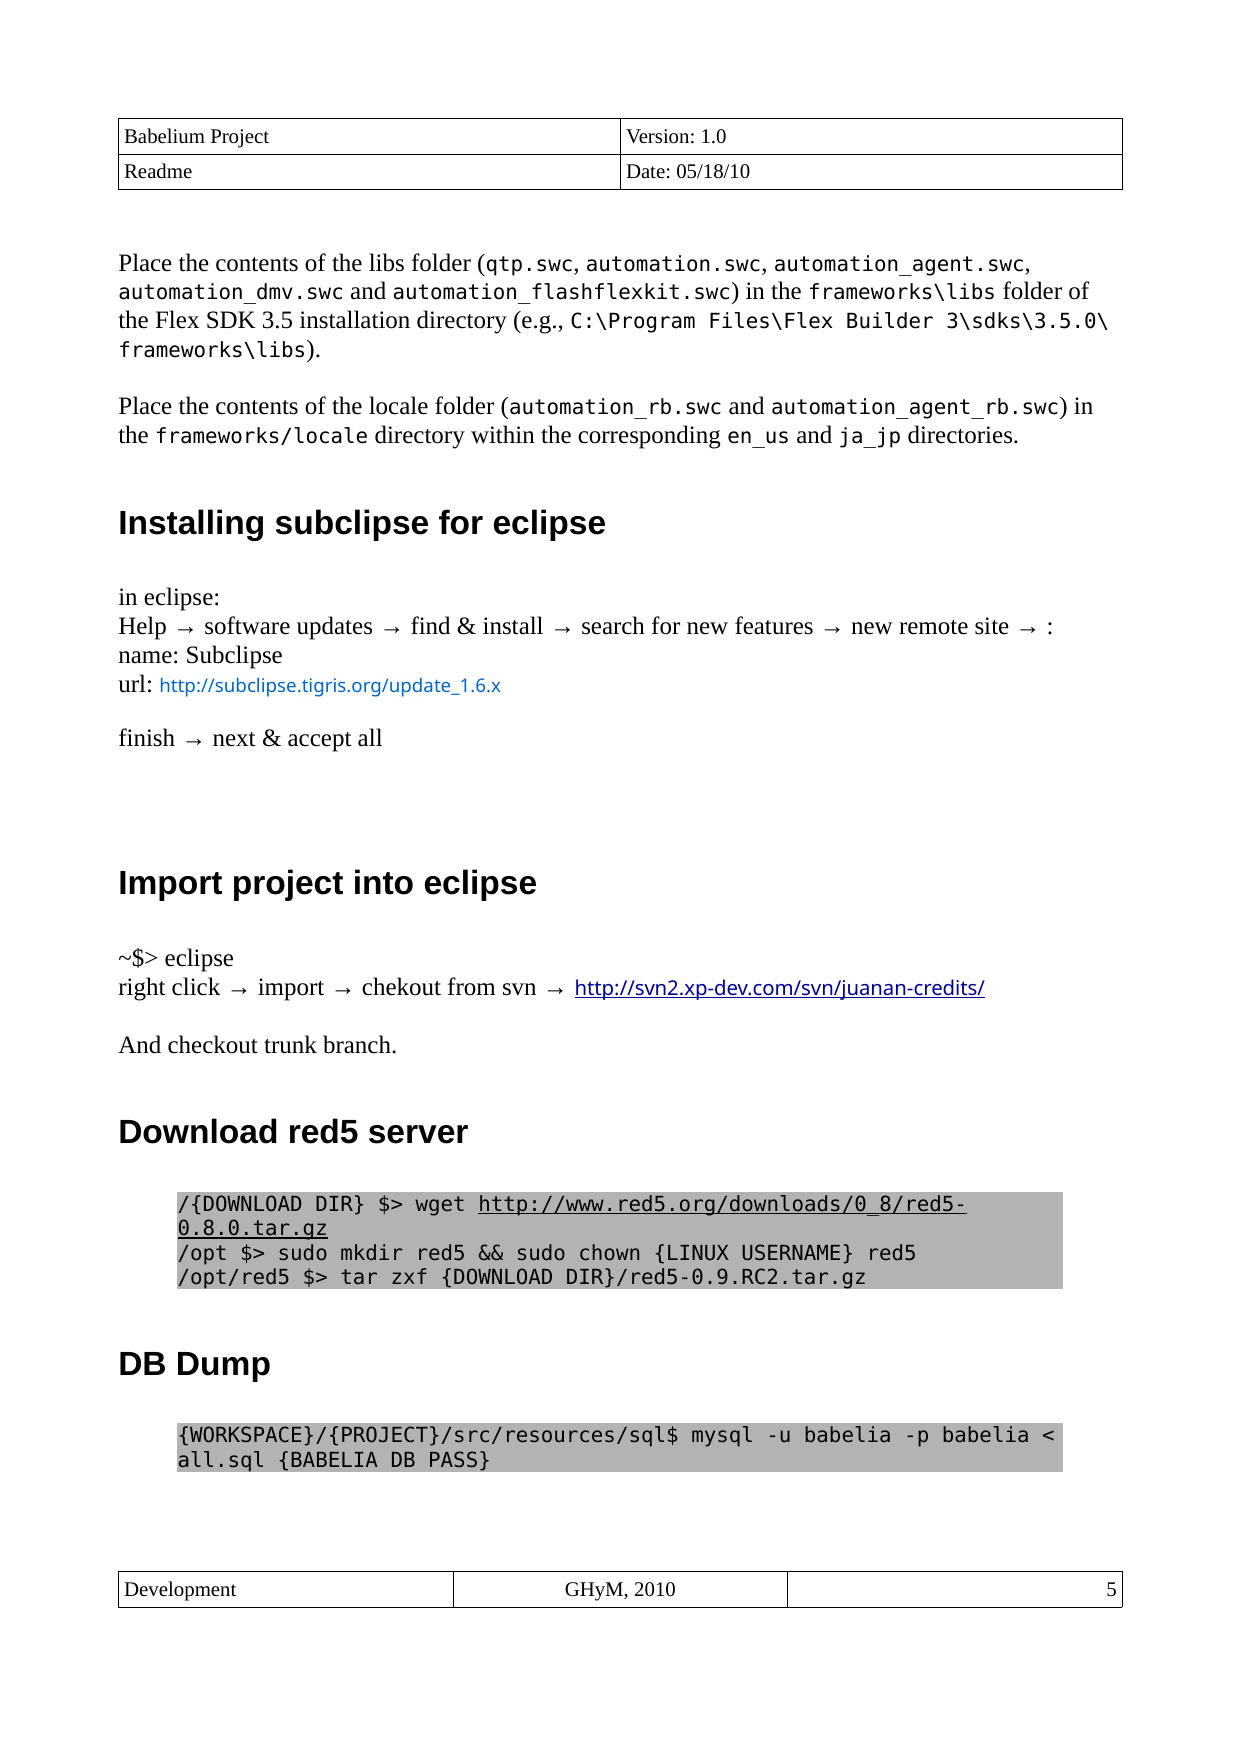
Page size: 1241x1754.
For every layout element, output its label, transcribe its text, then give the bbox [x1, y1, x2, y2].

text ~$> eclipse [118, 943, 1122, 972]
text right click → import → chekout from svn → http://svn2.xp-dev.com/svn/juanan-credits/ [118, 972, 1122, 1001]
text Place the contents of the locale folder (automation_rb.swc and automation_agent_rb.swc) in the frameworks/locale directory within the corresponding en_us and ja_jp directories. [118, 391, 1122, 449]
text And checkout trunk branch. [118, 1030, 1122, 1058]
text url: http://subclipse.tigris.org/update_1.6.x [118, 669, 1122, 697]
text in eclipse: [118, 582, 1122, 611]
text name: Subclipse [118, 640, 1122, 669]
subtitle Import project into eclipse [118, 863, 1122, 902]
subtitle DB Dump [118, 1344, 1122, 1382]
text Place the contents of the libs folder (qtp.swc, automation.swc, automation_agent.swc, automation_dmv.swc and automation_flashflexkit.swc) in the frameworks\libs folder of the Flex SDK 3.5 installation directory (e.g., C:\Program Files\Flex Builder 3\sdks\3.5.0\frameworks\libs). [118, 248, 1122, 391]
subtitle Installing subclipse for eclipse [118, 503, 1122, 541]
text finish → next & accept all [118, 723, 1122, 752]
subtitle Download red5 server [118, 1112, 1122, 1151]
text Help → software updates → find & install → search for new features → new remote site → : [118, 611, 1122, 640]
text /{DOWNLOAD DIR} $> wget http://www.red5.org/downloads/0_8/red5-0.8.0.tar.gz /opt $> sudo mkdir red5 && sudo chown {LINUX USERNAME} red5 /opt/red5 $> tar zxf {DOWNLOAD DIR}/red5-0.9.RC2.tar.gz [177, 1192, 1063, 1289]
text {WORKSPACE}/{PROJECT}/src/resources/sql$ mysql -u babelia -p babelia < all.sql {BABELIA DB PASS} [177, 1423, 1063, 1472]
